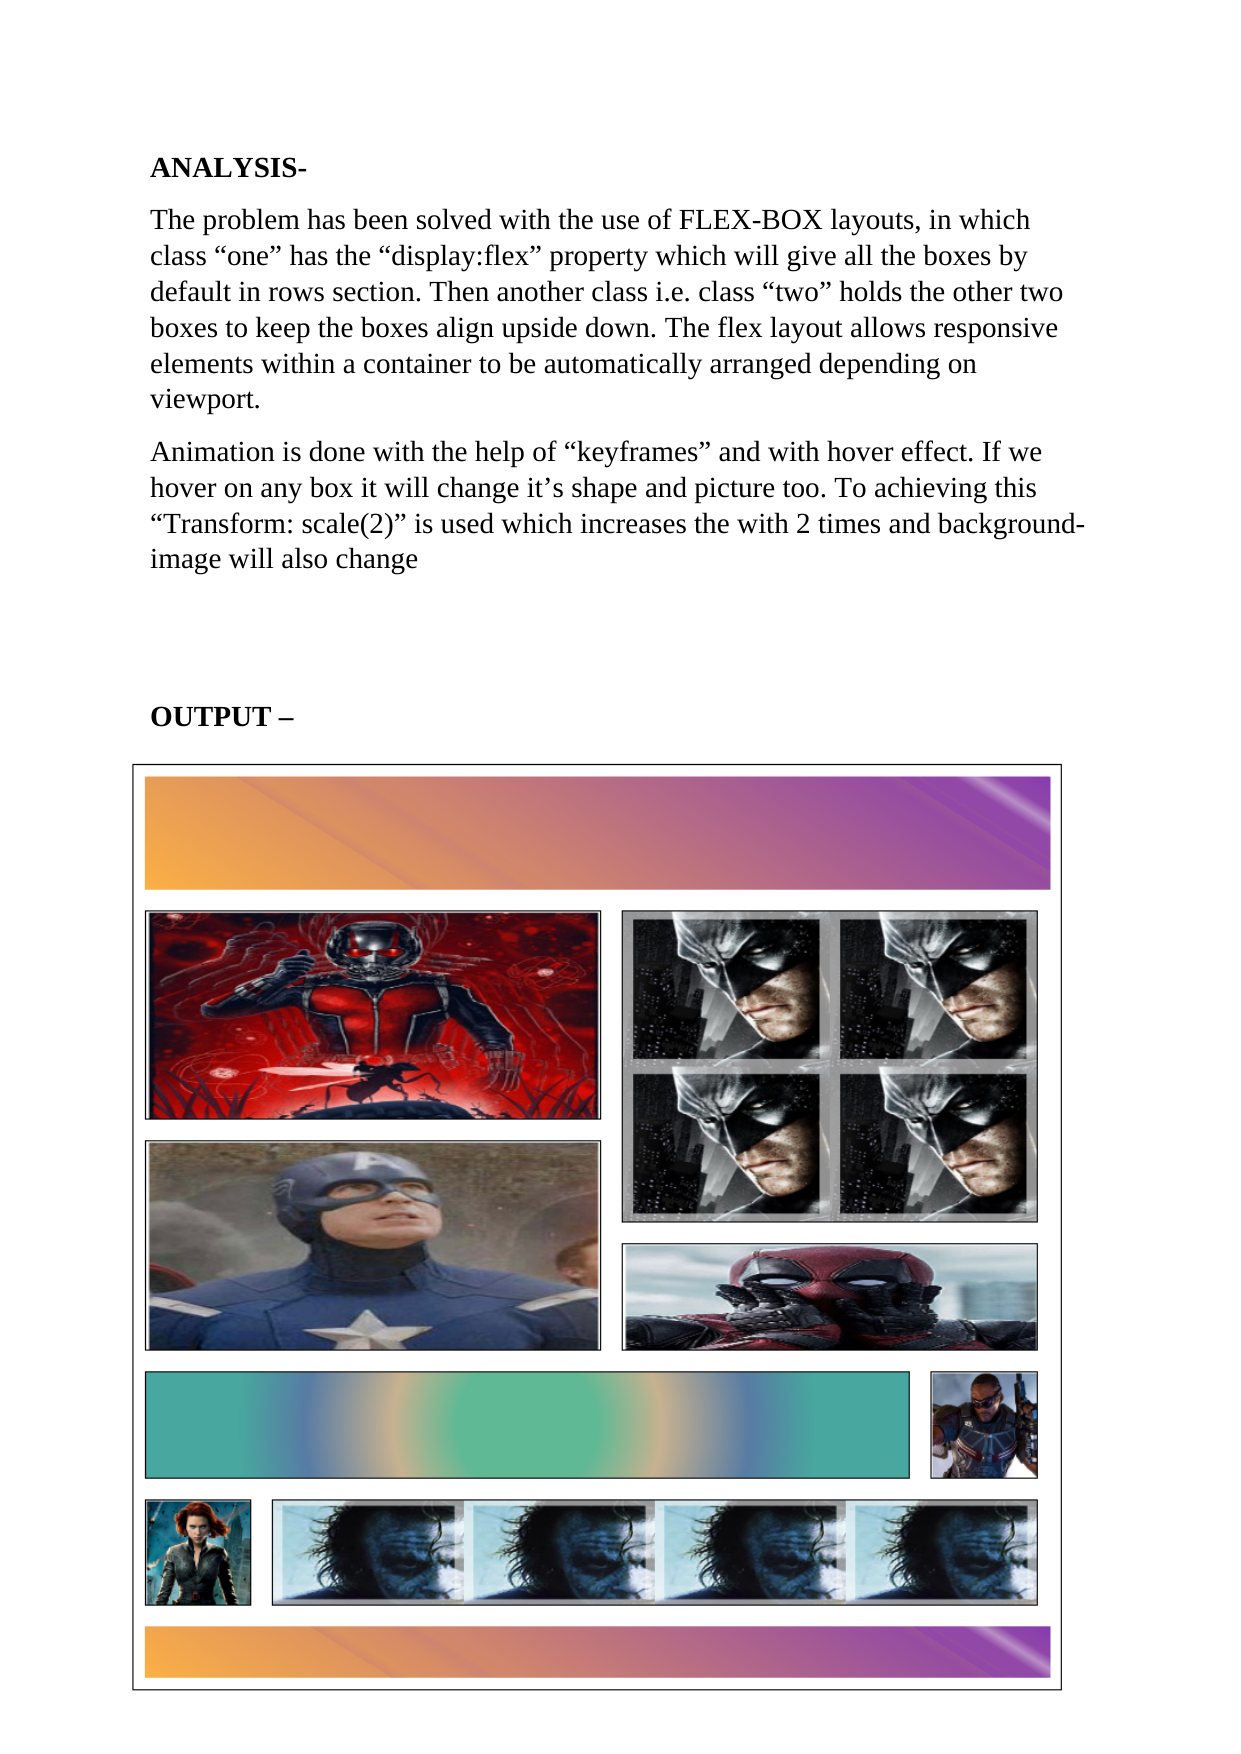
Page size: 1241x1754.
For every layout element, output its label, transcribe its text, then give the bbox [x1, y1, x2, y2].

text Animation is done with the help of “keyframes” and with hover effect. If we hover on any box it will change it’s shape and picture too. To achieving this “Transform: scale(2)” is used which increases the with 2 times and background-image will also change [150, 434, 1090, 575]
text The problem has been solved with the use of FLEX-BOX layouts, in which class “one” has the “display:flex” property which will give all the boxes by default in rows section. Then another class i.e. class “two” holds the other two boxes to keep the boxes align upside down. The flex layout allows responsive elements within a container to be automatically arranged depending on viewport. [150, 202, 1090, 415]
text ANALYSIS- [150, 150, 1090, 183]
text OUTPUT – [150, 699, 1090, 733]
